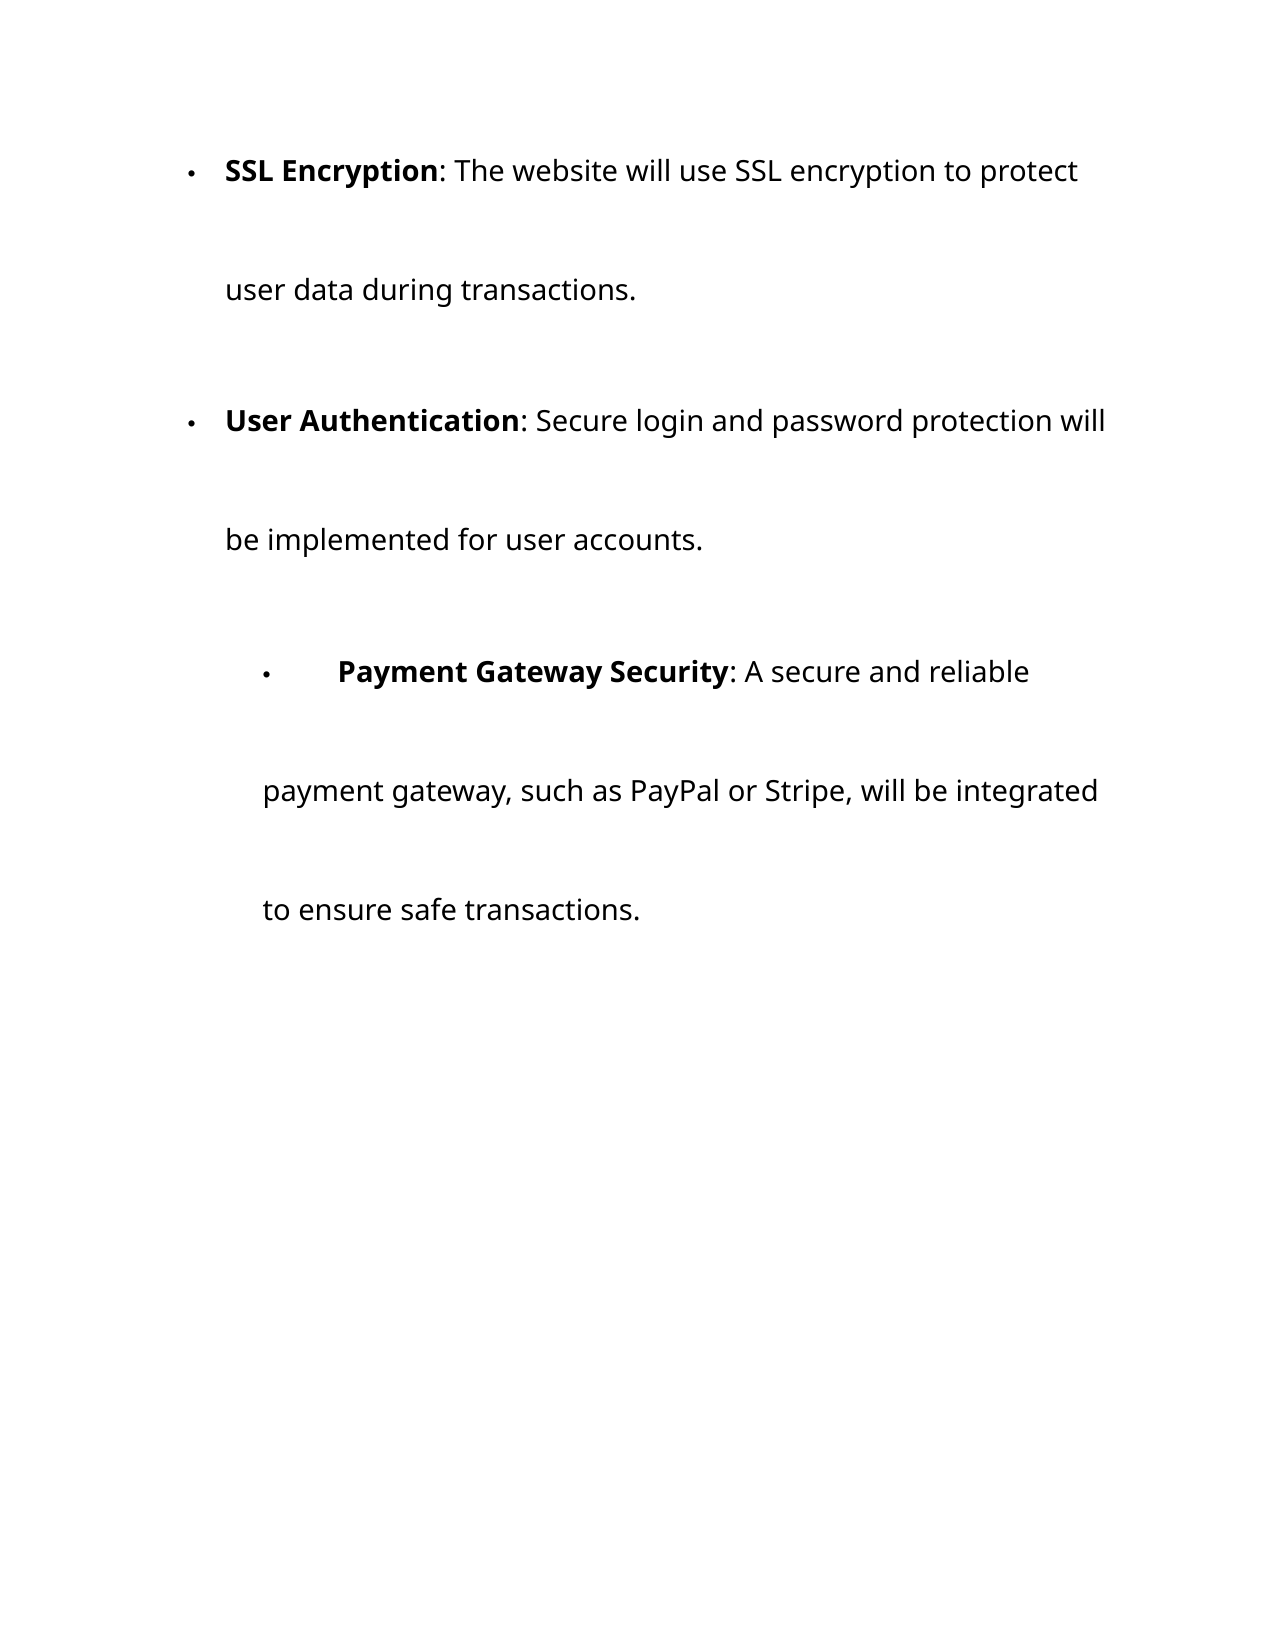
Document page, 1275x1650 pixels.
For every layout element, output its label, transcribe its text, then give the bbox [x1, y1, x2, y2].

list User Authentication: Secure login and password protection will be implemented for user accounts. [187, 401, 1125, 559]
list SSL Encryption: The website will use SSL encryption to protect user data during transactions. [187, 150, 1125, 309]
list Payment Gateway Security: A secure and reliable payment gateway, such as PayPal or Stripe, will be integrated to ensure safe transactions. [262, 651, 1125, 929]
